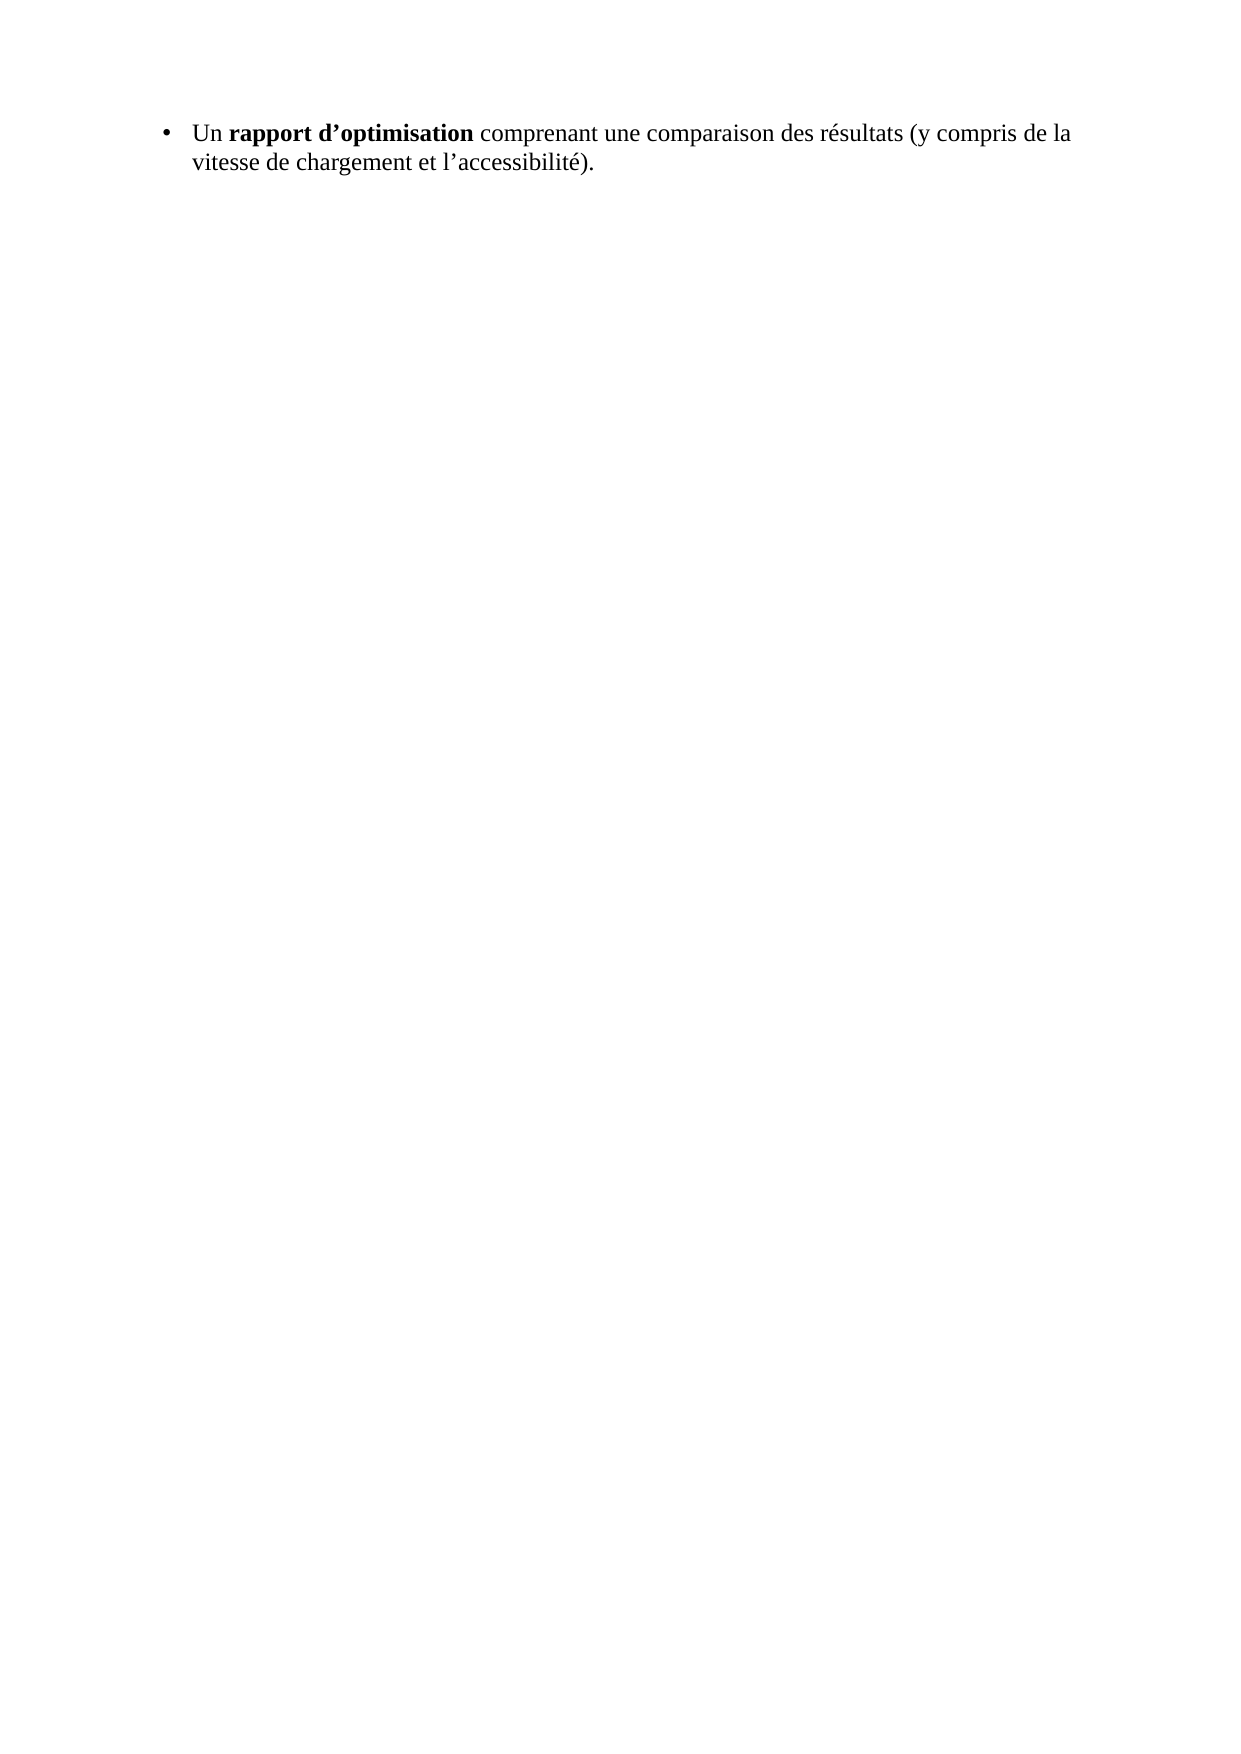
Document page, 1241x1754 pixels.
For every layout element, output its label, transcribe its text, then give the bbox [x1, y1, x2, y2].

list Un rapport d’optimisation comprenant une comparaison des résultats (y compris de la vitesse de chargement et l’accessibilité). [162, 118, 1122, 176]
